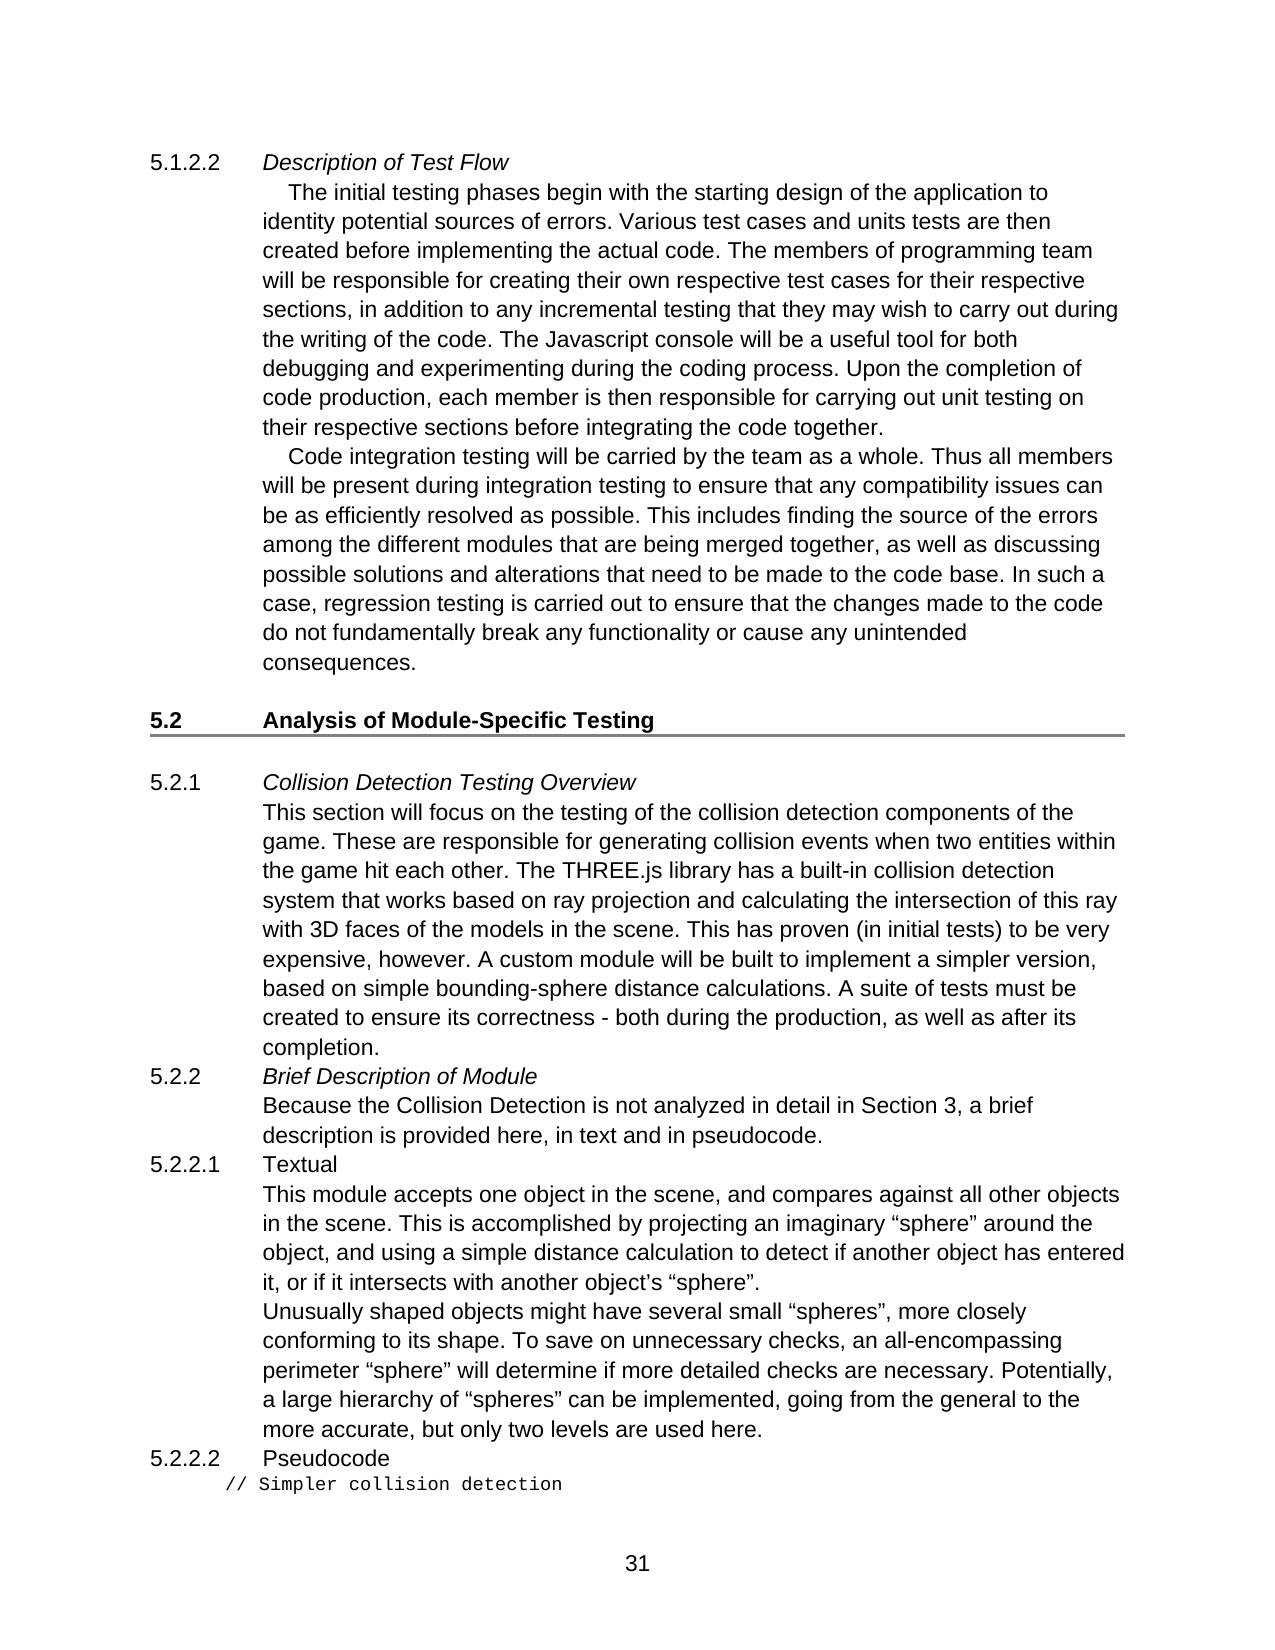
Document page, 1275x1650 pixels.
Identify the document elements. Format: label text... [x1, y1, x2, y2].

text 5.2.1 Collision Detection Testing Overview [150, 770, 1125, 796]
text Code integration testing will be carried by the team as a whole. Thus all members will be present during integration testing to ensure that any compatibility issues can be as efficiently resolved as possible. This includes finding the source of the errors among the different modules that are being merged together, as well as discussing possible solutions and alterations that need to be made to the code base. In such a case, regression testing is carried out to ensure that the changes made to the code do not fundamentally break any functionality or cause any unintended consequences. [150, 444, 1125, 675]
text 5.2.2 Brief Description of Module [150, 1064, 1125, 1089]
text The initial testing phases begin with the starting design of the application to identity potential sources of errors. Various test cases and units tests are then created before implementing the actual code. The members of programming team will be responsible for creating their own respective test cases for their respective sections, in addition to any incremental testing that they may wish to carry out during the writing of the code. The Javascript console will be a useful tool for both debugging and experimenting during the coding process. Upon the completion of code production, each member is then responsible for carrying out unit testing on their respective sections before integrating the code together. [150, 179, 1125, 440]
text 5.2.2.1 Textual [150, 1152, 1125, 1177]
text 5.2.2.2 Pseudocode [150, 1446, 1125, 1471]
text 5.2 Analysis of Module-Specific Testing [150, 708, 1125, 734]
text This section will focus on the testing of the collision detection components of the game. These are responsible for generating collision events when two entities within the game hit each other. The THREE.js library has a built-in collision detection system that works based on ray projection and calculating the intersection of this ray with 3D faces of the models in the scene. This has proven (in initial tests) to be very expensive, however. A custom module will be built to implement a simpler version, based on simple bounding-sphere distance calculations. A suite of tests must be created to ensure its correctness - both during the production, as well as after its completion. [150, 799, 1125, 1060]
text Because the Collision Detection is not analyzed in detail in Section 3, a brief description is provided here, in text and in pseudocode. [150, 1093, 1125, 1148]
text This module accepts one object in the scene, and compares against all other objects in the scene. This is accomplished by projecting an imaginary “sphere” around the object, and using a simple distance calculation to detect if another object has entered it, or if it intersects with another object’s “sphere”. [150, 1181, 1125, 1295]
text // Simpler collision detection [225, 1475, 1050, 1496]
text Unusually shaped objects might have several small “spheres”, more closely conforming to its shape. To save on unnecessary checks, an all-encompassing perimeter “sphere” will determine if more detailed checks are necessary. Potentially, a large hierarchy of “spheres” can be implemented, going from the general to the more accurate, but only two levels are used here. [150, 1299, 1125, 1442]
text 5.1.2.2 Description of Test Flow [150, 150, 1125, 176]
